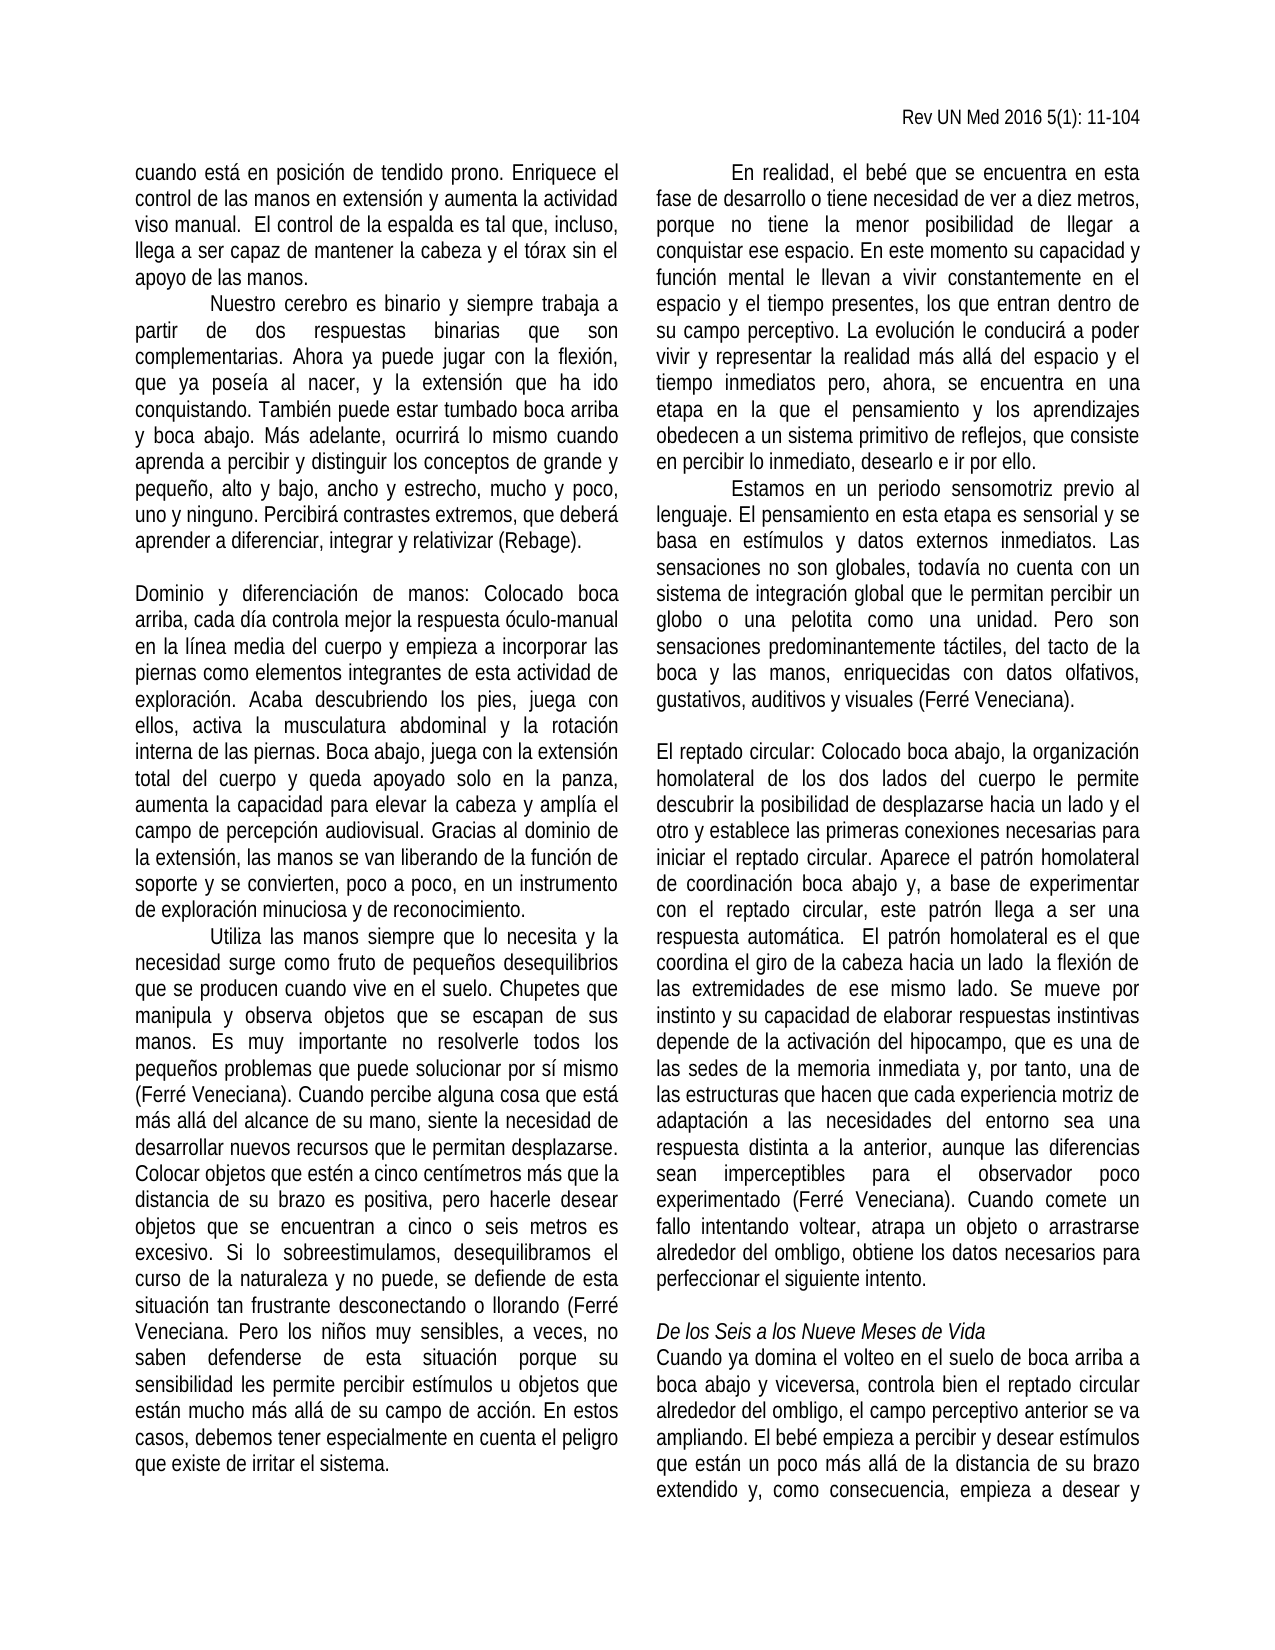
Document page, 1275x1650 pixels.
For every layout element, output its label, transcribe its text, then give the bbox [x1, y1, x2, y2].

text En realidad, el bebé que se encuentra en esta fase de desarrollo o tiene necesidad de ver a diez metros, porque no tiene la menor posibilidad de llegar a conquistar ese espacio. En este momento su capacidad y función mental le llevan a vivir constantemente en el espacio y el tiempo presentes, los que entran dentro de su campo perceptivo. La evolución le conducirá a poder vivir y representar la realidad más allá del espacio y el tiempo inmediatos pero, ahora, se encuentra en una etapa en la que el pensamiento y los aprendizajes obedecen a un sistema primitivo de reflejos, que consiste en percibir lo inmediato, desearlo e ir por ello. [656, 158, 1140, 475]
text Estamos en un periodo sensomotriz previo al lenguaje. El pensamiento en esta etapa es sensorial y se basa en estímulos y datos externos inmediatos. Las sensaciones no son globales, todavía no cuenta con un sistema de integración global que le permitan percibir un globo o una pelotita como una unidad. Pero son sensaciones predominantemente táctiles, del tacto de la boca y las manos, enriquecidas con datos olfativos, gustativos, auditivos y visuales (Ferré Veneciana). [656, 475, 1140, 712]
text El reptado circular: Colocado boca abajo, la organización homolateral de los dos lados del cuerpo le permite descubrir la posibilidad de desplazarse hacia un lado y el otro y establece las primeras conexiones necesarias para iniciar el reptado circular. Aparece el patrón homolateral de coordinación boca abajo y, a base de experimentar con el reptado circular, este patrón llega a ser una respuesta automática. El patrón homolateral es el que coordina el giro de la cabeza hacia un lado la flexión de las extremidades de ese mismo lado. Se mueve por instinto y su capacidad de elaborar respuestas instintivas depende de la activación del hipocampo, que es una de las sedes de la memoria inmediata y, por tanto, una de las estructuras que hacen que cada experiencia motriz de adaptación a las necesidades del entorno sea una respuesta distinta a la anterior, aunque las diferencias sean imperceptibles para el observador poco experimentado (Ferré Veneciana). Cuando comete un fallo intentando voltear, atrapa un objeto o arrastrarse alrededor del ombligo, obtiene los datos necesarios para perfeccionar el siguiente intento. [656, 738, 1140, 1292]
text cuando está en posición de tendido prono. Enriquece el control de las manos en extensión y aumenta la actividad viso manual. El control de la espalda es tal que, incluso, llega a ser capaz de mantener la cabeza y el tórax sin el apoyo de las manos. [135, 158, 619, 290]
text Cuando ya domina el volteo en el suelo de boca arriba a boca abajo y viceversa, controla bien el reptado circular alrededor del ombligo, el campo perceptivo anterior se va ampliando. El bebé empieza a percibir y desear estímulos que están un poco más allá de la distancia de su brazo extendido y, como consecuencia, empieza a desear y [656, 1344, 1140, 1502]
text De los Seis a los Nueve Meses de Vida [656, 1318, 1140, 1344]
text Dominio y diferenciación de manos: Colocado boca arriba, cada día controla mejor la respuesta óculo-manual en la línea media del cuerpo y empieza a incorporar las piernas como elementos integrantes de esta actividad de exploración. Acaba descubriendo los pies, juega con ellos, activa la musculatura abdominal y la rotación interna de las piernas. Boca abajo, juega con la extensión total del cuerpo y queda apoyado solo en la panza, aumenta la capacidad para elevar la cabeza y amplía el campo de percepción audiovisual. Gracias al dominio de la extensión, las manos se van liberando de la función de soporte y se convierten, poco a poco, en un instrumento de exploración minuciosa y de reconocimiento. [135, 580, 619, 923]
text Nuestro cerebro es binario y siempre trabaja a partir de dos respuestas binarias que son complementarias. Ahora ya puede jugar con la flexión, que ya poseía al nacer, y la extensión que ha ido conquistando. También puede estar tumbado boca arriba y boca abajo. Más adelante, ocurrirá lo mismo cuando aprenda a percibir y distinguir los conceptos de grande y pequeño, alto y bajo, ancho y estrecho, mucho y poco, uno y ninguno. Percibirá contrastes extremos, que deberá aprender a diferenciar, integrar y relativizar (Rebage). [135, 290, 619, 554]
text Utiliza las manos siempre que lo necesita y la necesidad surge como fruto de pequeños desequilibrios que se producen cuando vive en el suelo. Chupetes que manipula y observa objetos que se escapan de sus manos. Es muy importante no resolverle todos los pequeños problemas que puede solucionar por sí mismo (Ferré Veneciana). Cuando percibe alguna cosa que está más allá del alcance de su mano, siente la necesidad de desarrollar nuevos recursos que le permitan desplazarse. Colocar objetos que estén a cinco centímetros más que la distancia de su brazo es positiva, pero hacerle desear objetos que se encuentran a cinco o seis metros es excesivo. Si lo sobreestimulamos, desequilibramos el curso de la naturaleza y no puede, se defiende de esta situación tan frustrante desconectando o llorando (Ferré Veneciana. Pero los niños muy sensibles, a veces, no saben defenderse de esta situación porque su sensibilidad les permite percibir estímulos u objetos que están mucho más allá de su campo de acción. En estos casos, debemos tener especialmente en cuenta el peligro que existe de irritar el sistema. [135, 923, 619, 1476]
